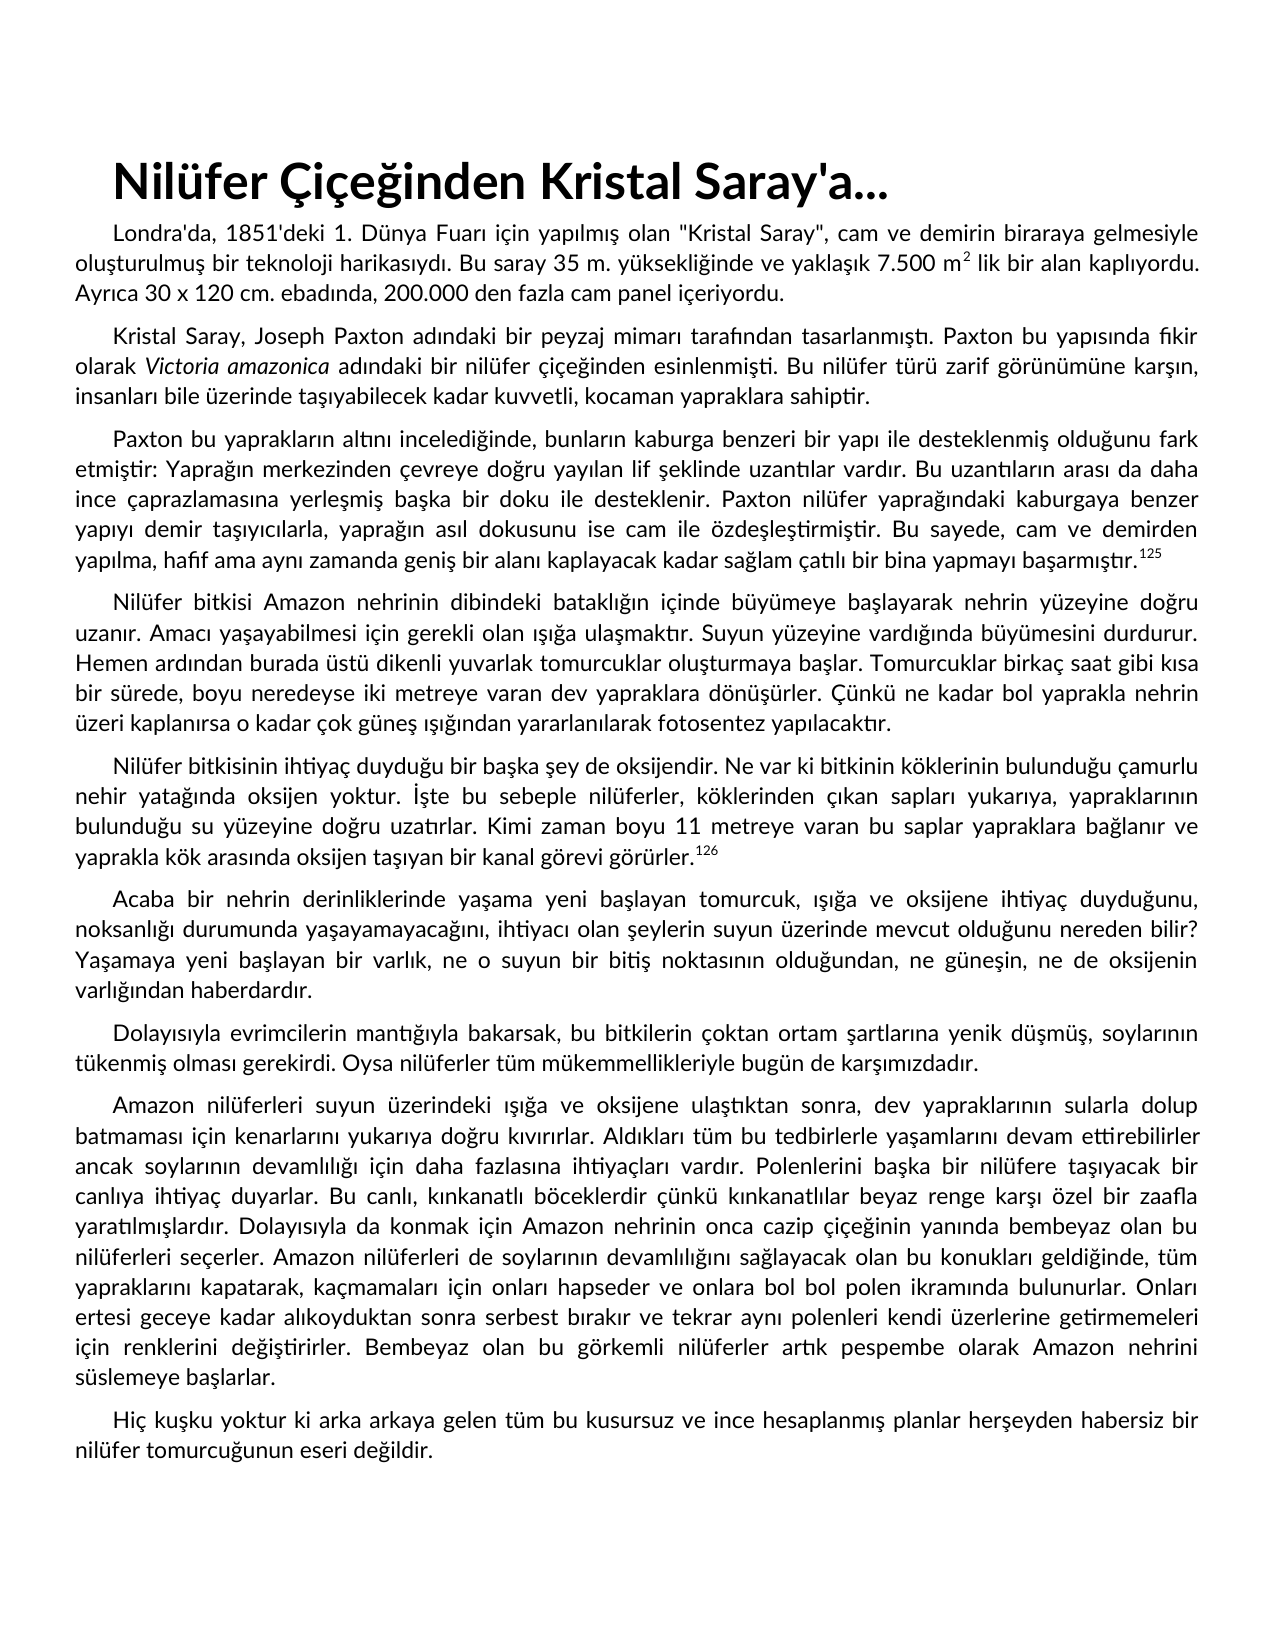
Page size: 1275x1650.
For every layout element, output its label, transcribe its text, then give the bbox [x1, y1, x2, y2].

text Amazon nilüferleri suyun üzerindeki ışığa ve oksijene ulaştıktan sonra, dev yapraklarının sularla dolup batmaması için kenarlarını yukarıya doğru kıvırırlar. Aldıkları tüm bu tedbirlerle yaşamlarını devam ettirebilirler ancak soylarının devamlılığı için daha fazlasına ihtiyaçları vardır. Polenlerini başka bir nilüfere taşıyacak bir canlıya ihtiyaç duyarlar. Bu canlı, kınkanatlı böceklerdir çünkü kınkanatlılar beyaz renge karşı özel bir zaafla yaratılmışlardır. Dolayısıyla da konmak için Amazon nehrinin onca cazip çiçeğinin yanında bembeyaz olan bu nilüferleri seçerler. Amazon nilüferleri de soylarının devamlılığını sağlayacak olan bu konukları geldiğinde, tüm yapraklarını kapatarak, kaçmamaları için onları hapseder ve onlara bol bol polen ikramında bulunurlar. Onları ertesi geceye kadar alıkoyduktan sonra serbest bırakır ve tekrar aynı polenleri kendi üzerlerine getirmemeleri için renklerini değiştirirler. Bembeyaz olan bu görkemli nilüferler artık pespembe olarak Amazon nehrini süslemeye başlarlar. [75, 1091, 1200, 1391]
text Kristal Saray, Joseph Paxton adındaki bir peyzaj mimarı tarafından tasarlanmıştı. Paxton bu yapısında fikir olarak Victoria amazonica adındaki bir nilüfer çiçeğinden esinlenmişti. Bu nilüfer türü zarif görünümüne karşın, insanları bile üzerinde taşıyabilecek kadar kuvvetli, kocaman yapraklara sahiptir. [75, 321, 1200, 409]
subtitle Nilüfer Çiçeğinden Kristal Saray'a... [112, 150, 1200, 210]
text Nilüfer bitkisinin ihtiyaç duyduğu bir başka şey de oksijendir. Ne var ki bitkinin köklerinin bulunduğu çamurlu nehir yatağında oksijen yoktur. İşte bu sebeple nilüferler, köklerinden çıkan sapları yukarıya, yapraklarının bulunduğu su yüzeyine doğru uzatırlar. Kimi zaman boyu 11 metreye varan bu saplar yapraklara bağlanır ve yaprakla kök arasında oksijen taşıyan bir kanal görevi görürler.126 [75, 752, 1200, 870]
text Dolayısıyla evrimcilerin mantığıyla bakarsak, bu bitkilerin çoktan ortam şartlarına yenik düşmüş, soylarının tükenmiş olması gerekirdi. Oysa nilüferler tüm mükemmellikleriyle bugün de karşımızdadır. [75, 1018, 1200, 1076]
text Nilüfer bitkisi Amazon nehrinin dibindeki bataklığın içinde büyümeye başlayarak nehrin yüzeyine doğru uzanır. Amacı yaşayabilmesi için gerekli olan ışığa ulaşmaktır. Suyun yüzeyine vardığında büyümesini durdurur. Hemen ardından burada üstü dikenli yuvarlak tomurcuklar oluşturmaya başlar. Tomurcuklar birkaç saat gibi kısa bir sürede, boyu neredeyse iki metreye varan dev yapraklara dönüşürler. Çünkü ne kadar bol yaprakla nehrin üzeri kaplanırsa o kadar çok güneş ışığından yararlanılarak fotosentez yapılacaktır. [75, 588, 1200, 736]
text Acaba bir nehrin derinliklerinde yaşama yeni başlayan tomurcuk, ışığa ve oksijene ihtiyaç duyduğunu, noksanlığı durumunda yaşayamayacağını, ihtiyacı olan şeylerin suyun üzerinde mevcut olduğunu nereden bilir? Yaşamaya yeni başlayan bir varlık, ne o suyun bir bitiş noktasının olduğundan, ne güneşin, ne de oksijenin varlığından haberdardır. [75, 885, 1200, 1003]
text Londra'da, 1851'deki 1. Dünya Fuarı için yapılmış olan "Kristal Saray", cam ve demirin biraraya gelmesiyle oluşturulmuş bir teknoloji harikasıydı. Bu saray 35 m. yüksekliğinde ve yaklaşık 7.500 m2 lik bir alan kaplıyordu. Ayrıca 30 x 120 cm. ebadında, 200.000 den fazla cam panel içeriyordu. [75, 218, 1200, 306]
text Paxton bu yaprakların altını incelediğinde, bunların kaburga benzeri bir yapı ile desteklenmiş olduğunu fark etmiştir: Yaprağın merkezinden çevreye doğru yayılan lif şeklinde uzantılar vardır. Bu uzantıların arası da daha ince çaprazlamasına yerleşmiş başka bir doku ile desteklenir. Paxton nilüfer yaprağındaki kaburgaya benzer yapıyı demir taşıyıcılarla, yaprağın asıl dokusunu ise cam ile özdeşleştirmiştir. Bu sayede, cam ve demirden yapılma, hafif ama aynı zamanda geniş bir alanı kaplayacak kadar sağlam çatılı bir bina yapmayı başarmıştır.125 [75, 424, 1200, 573]
text Hiç kuşku yoktur ki arka arkaya gelen tüm bu kusursuz ve ince hesaplanmış planlar herşeyden habersiz bir nilüfer tomurcuğunun eseri değildir. [75, 1406, 1200, 1463]
